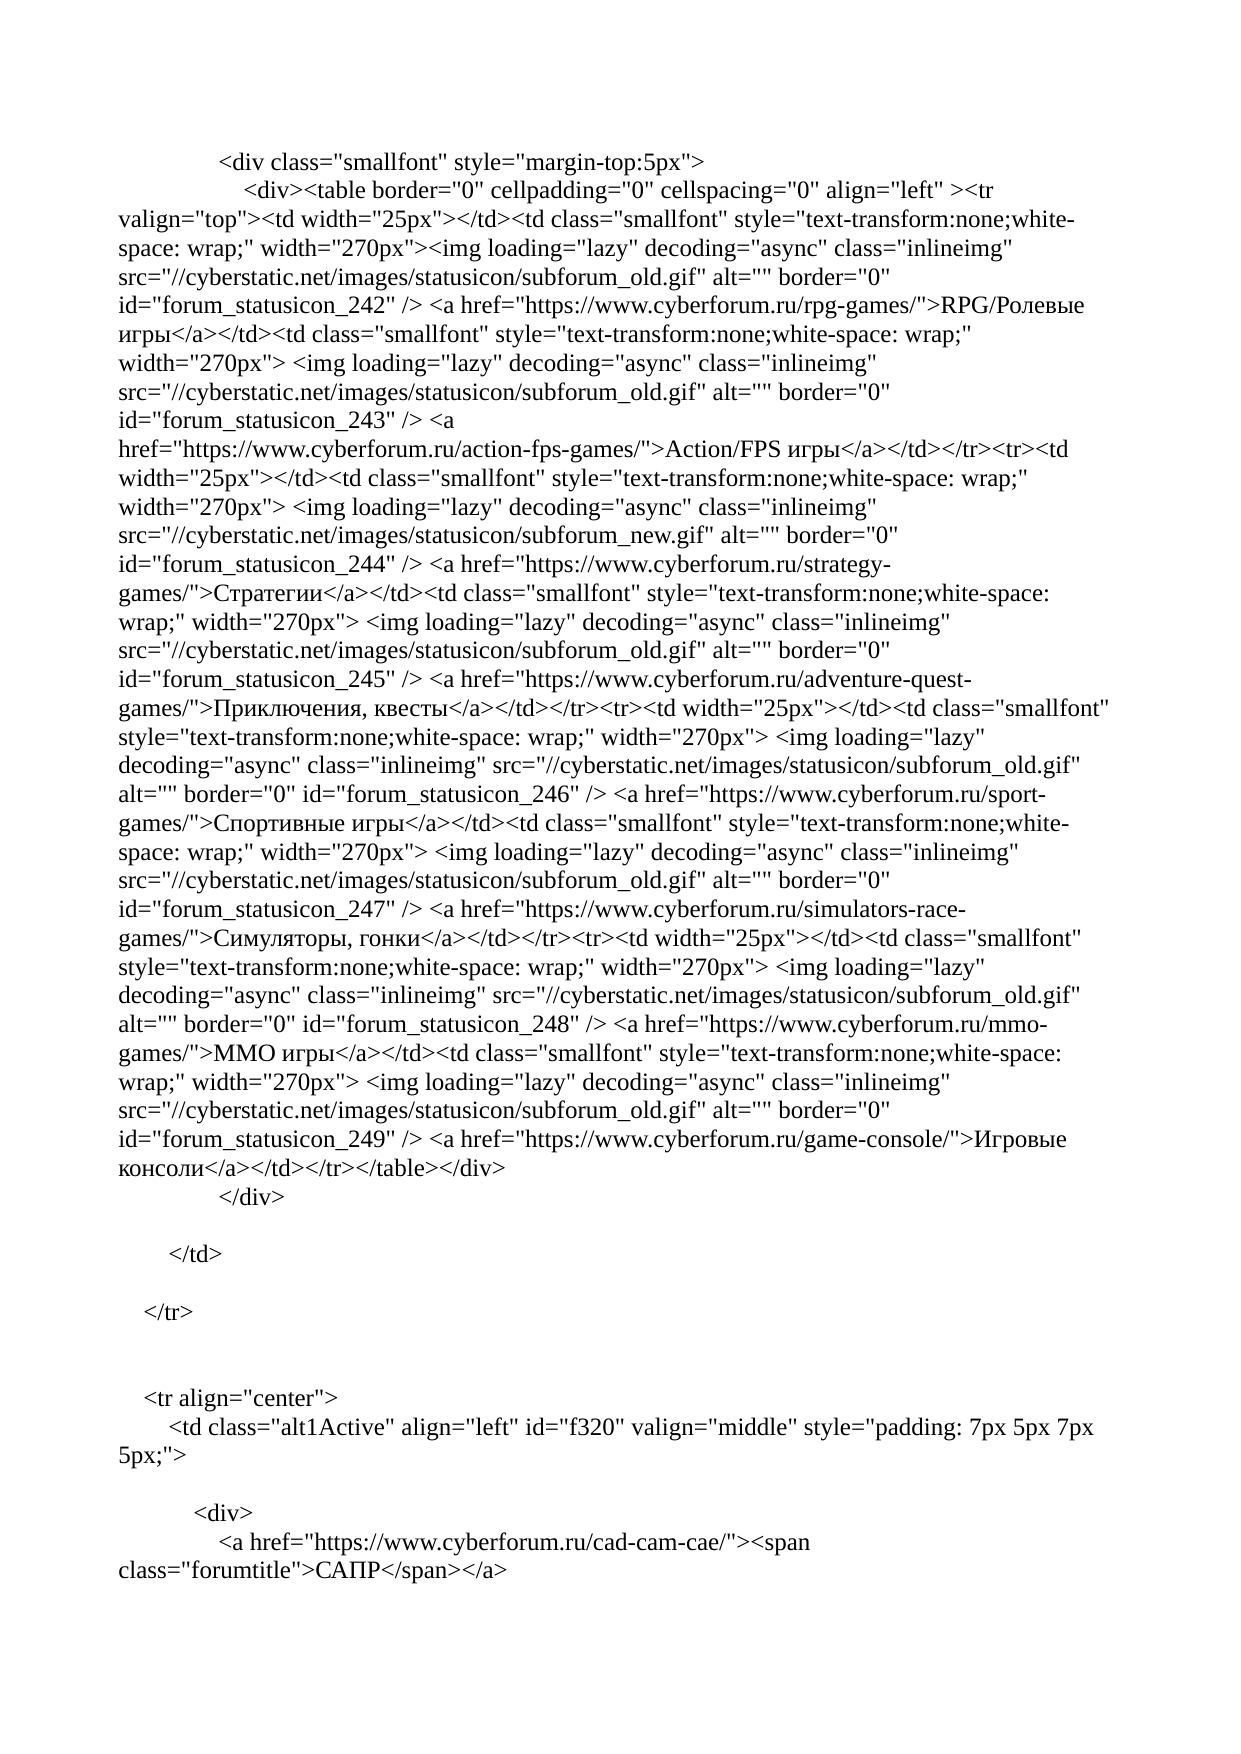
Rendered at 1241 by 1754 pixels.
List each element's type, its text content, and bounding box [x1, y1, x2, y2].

text <a href="https://www.cyberforum.ru/cad-cam-cae/"><span class="forumtitle">САПР</span></a> [118, 1527, 1122, 1584]
text <div> [118, 1498, 1122, 1527]
text </div> [118, 1182, 1122, 1211]
text <tr align="center"> [118, 1383, 1122, 1412]
text </td> [118, 1239, 1122, 1268]
text <td class="alt1Active" align="left" id="f320" valign="middle" style="padding: 7px 5px 7px 5px;"> [118, 1412, 1122, 1469]
text <div><table border="0" cellpadding="0" cellspacing="0" align="left" ><tr valign="top"><td width="25px"></td><td class="smallfont" style="text-transform:none;white-space: wrap;" width="270px"><img loading="lazy" decoding="async" class="inlineimg" src="//cyberstatic.net/images/statusicon/subforum_old.gif" alt="" border="0" id="forum_statusicon_242" /> <a href="https://www.cyberforum.ru/rpg-games/">RPG/Ролевые игры</a></td><td class="smallfont" style="text-transform:none;white-space: wrap;" width="270px"> <img loading="lazy" decoding="async" class="inlineimg" src="//cyberstatic.net/images/statusicon/subforum_old.gif" alt="" border="0" id="forum_statusicon_243" /> <a href="https://www.cyberforum.ru/action-fps-games/">Action/FPS игры</a></td></tr><tr><td width="25px"></td><td class="smallfont" style="text-transform:none;white-space: wrap;" width="270px"> <img loading="lazy" decoding="async" class="inlineimg" src="//cyberstatic.net/images/statusicon/subforum_new.gif" alt="" border="0" id="forum_statusicon_244" /> <a href="https://www.cyberforum.ru/strategy-games/">Стратегии</a></td><td class="smallfont" style="text-transform:none;white-space: wrap;" width="270px"> <img loading="lazy" decoding="async" class="inlineimg" src="//cyberstatic.net/images/statusicon/subforum_old.gif" alt="" border="0" id="forum_statusicon_245" /> <a href="https://www.cyberforum.ru/adventure-quest-games/">Приключения, квесты</a></td></tr><tr><td width="25px"></td><td class="smallfont" style="text-transform:none;white-space: wrap;" width="270px"> <img loading="lazy" decoding="async" class="inlineimg" src="//cyberstatic.net/images/statusicon/subforum_old.gif" alt="" border="0" id="forum_statusicon_246" /> <a href="https://www.cyberforum.ru/sport-games/">Спортивные игры</a></td><td class="smallfont" style="text-transform:none;white-space: wrap;" width="270px"> <img loading="lazy" decoding="async" class="inlineimg" src="//cyberstatic.net/images/statusicon/subforum_old.gif" alt="" border="0" id="forum_statusicon_247" /> <a href="https://www.cyberforum.ru/simulators-race-games/">Симуляторы, гонки</a></td></tr><tr><td width="25px"></td><td class="smallfont" style="text-transform:none;white-space: wrap;" width="270px"> <img loading="lazy" decoding="async" class="inlineimg" src="//cyberstatic.net/images/statusicon/subforum_old.gif" alt="" border="0" id="forum_statusicon_248" /> <a href="https://www.cyberforum.ru/mmo-games/">MMO игры</a></td><td class="smallfont" style="text-transform:none;white-space: wrap;" width="270px"> <img loading="lazy" decoding="async" class="inlineimg" src="//cyberstatic.net/images/statusicon/subforum_old.gif" alt="" border="0" id="forum_statusicon_249" /> <a href="https://www.cyberforum.ru/game-console/">Игровые консоли</a></td></tr></table></div> [118, 176, 1122, 1182]
text </tr> [118, 1297, 1122, 1326]
text <div class="smallfont" style="margin-top:5px"> [118, 147, 1122, 176]
